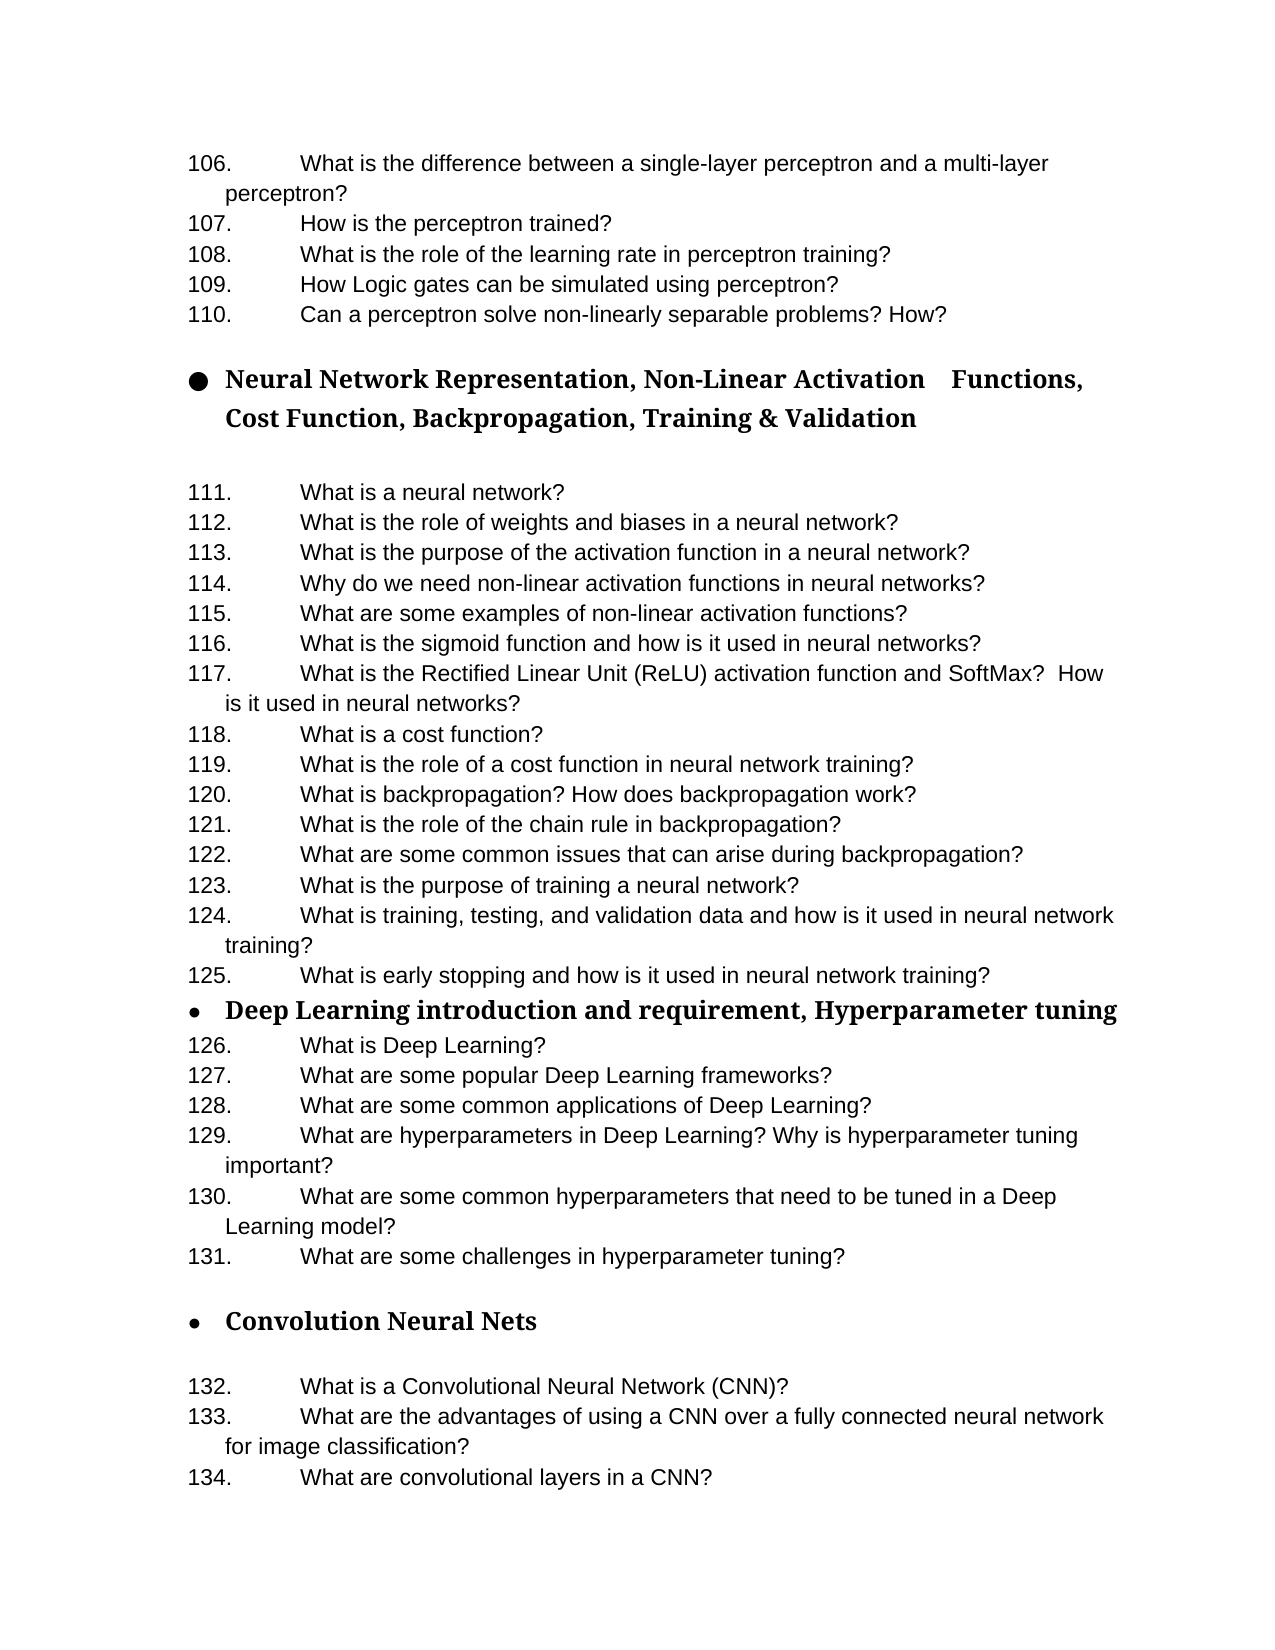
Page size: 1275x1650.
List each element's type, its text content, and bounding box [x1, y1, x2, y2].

list What are some popular Deep Learning frameworks? [187, 1062, 1125, 1088]
list Why do we need non-linear activation functions in neural networks? [187, 569, 1125, 596]
list What is the role of weights and biases in a neural network? [187, 509, 1125, 536]
list What is the sigmoid function and how is it used in neural networks? [187, 630, 1125, 656]
list Deep Learning introduction and requirement, Hyperparameter tuning [187, 992, 1125, 1027]
list What is a cost function? [187, 721, 1125, 747]
list What is a Convolutional Neural Network (CNN)? [187, 1373, 1125, 1399]
list What is the difference between a single-layer perceptron and a multi-layer perceptron? [187, 150, 1125, 207]
list What are some common issues that can arise during backpropagation? [187, 841, 1125, 868]
list What are some common applications of Deep Learning? [187, 1092, 1125, 1118]
list What is the purpose of the activation function in a neural network? [187, 539, 1125, 566]
list What is a neural network? [187, 479, 1125, 505]
list What are the advantages of using a CNN over a fully connected neural network for image classification? [187, 1403, 1125, 1460]
list How is the perceptron trained? [187, 210, 1125, 237]
list What is early stopping and how is it used in neural network training? [187, 962, 1125, 989]
list What is Deep Learning? [187, 1032, 1125, 1058]
list What is training, testing, and validation data and how is it used in neural network training? [187, 902, 1125, 958]
list Convolution Neural Nets [187, 1303, 1125, 1338]
list What is the purpose of training a neural network? [187, 872, 1125, 898]
list Neural Network Representation, Non-Linear Activation Functions, Cost Function, Backpropagation, Training & Validation [187, 361, 1125, 435]
list How Logic gates can be simulated using perceptron? [187, 271, 1125, 297]
list What is the role of the chain rule in backpropagation? [187, 811, 1125, 838]
list What is backpropagation? How does backpropagation work? [187, 781, 1125, 807]
list What are some examples of non-linear activation functions? [187, 600, 1125, 626]
list What is the Rectified Linear Unit (ReLU) activation function and SoftMax? How is it used in neural networks? [187, 660, 1125, 717]
list What are hyperparameters in Deep Learning? Why is hyperparameter tuning important? [187, 1122, 1125, 1179]
list What is the role of a cost function in neural network training? [187, 751, 1125, 777]
list What are some common hyperparameters that need to be tuned in a Deep Learning model? [187, 1183, 1125, 1239]
list What are convolutional layers in a CNN? [187, 1463, 1125, 1490]
list What are some challenges in hyperparameter tuning? [187, 1243, 1125, 1269]
list What is the role of the learning rate in perceptron training? [187, 241, 1125, 267]
list Can a perceptron solve non-linearly separable problems? How? [187, 301, 1125, 327]
